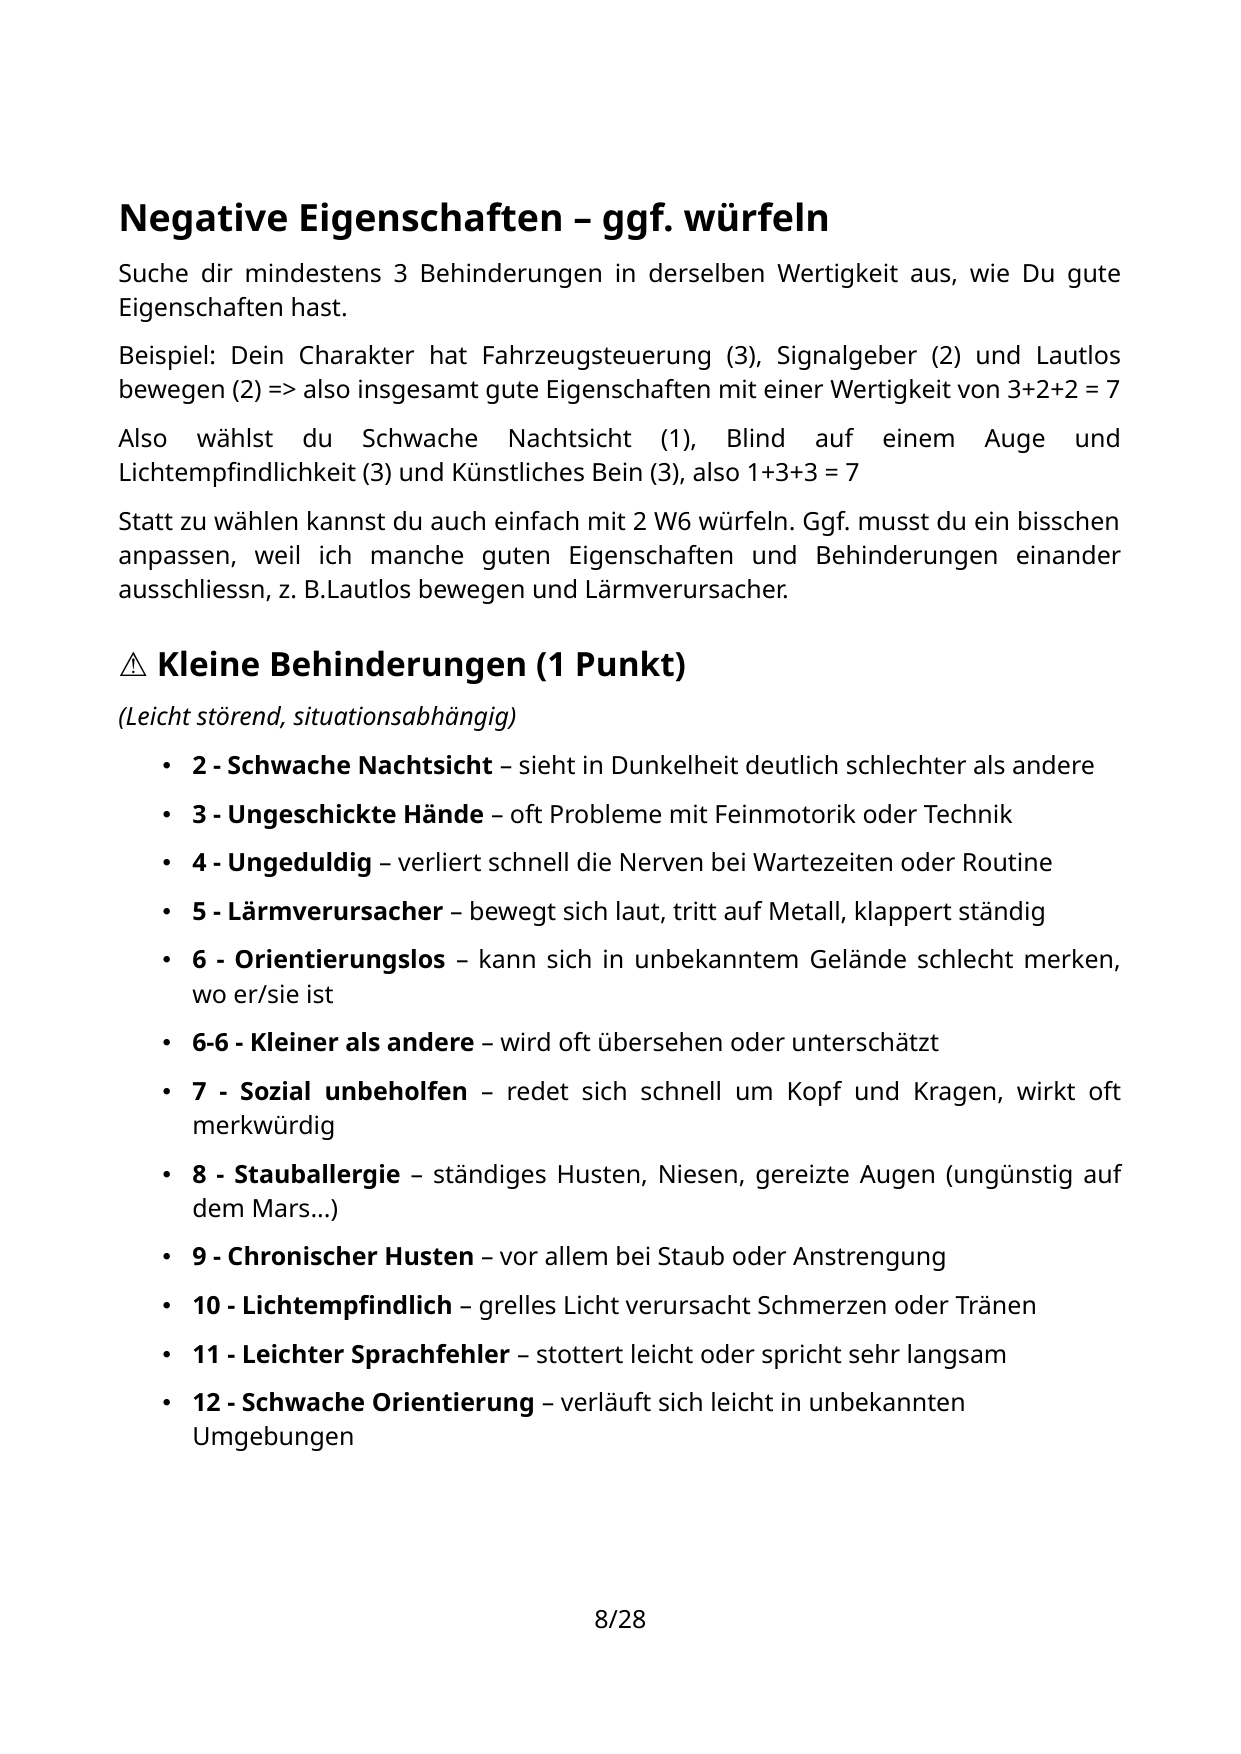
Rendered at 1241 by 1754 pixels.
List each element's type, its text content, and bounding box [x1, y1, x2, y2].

text Beispiel: Dein Charakter hat Fahrzeugsteuerung (3), Signalgeber (2) und Lautlos bewegen (2) => also insgesamt gute Eigenschaften mit einer Wertigkeit von 3+2+2 = 7 [118, 338, 1122, 406]
list 10 - Lichtempfindlich – grelles Licht verursacht Schmerzen oder Tränen [162, 1288, 1122, 1322]
list 5 - Lärmverursacher – bewegt sich laut, tritt auf Metall, klappert ständig [162, 893, 1122, 928]
list 6 - Orientierungslos – kann sich in unbekanntem Gelände schlecht merken, wo er/sie ist [162, 942, 1122, 1010]
list 8 - Stauballergie – ständiges Husten, Niesen, gereizte Augen (ungünstig auf dem Mars...) [162, 1156, 1122, 1224]
list 12 - Schwache Orientierung – verläuft sich leicht in unbekannten Umgebungen [162, 1385, 1122, 1453]
list 11 - Leichter Sprachfehler – stottert leicht oder spricht sehr langsam [162, 1336, 1122, 1370]
text Statt zu wählen kannst du auch einfach mit 2 W6 würfeln. Ggf. musst du ein bisschen anpassen, weil ich manche guten Eigenschaften und Behinderungen einander ausschliessn, z. B.Lautlos bewegen und Lärmverursacher. [118, 503, 1122, 606]
list 9 - Chronischer Husten – vor allem bei Staub oder Anstrengung [162, 1239, 1122, 1273]
text Suche dir mindestens 3 Behinderungen in derselben Wertigkeit aus, wie Du gute Eigenschaften hast. [118, 255, 1122, 323]
text (Leicht störend, situationsabhängig) [118, 699, 1122, 733]
subtitle ⚠️ Kleine Behinderungen (1 Punkt) [118, 641, 1122, 686]
list 6-6 - Kleiner als andere – wird oft übersehen oder unterschätzt [162, 1025, 1122, 1059]
list 2 - Schwache Nachtsicht – sieht in Dunkelheit deutlich schlechter als andere [162, 748, 1122, 782]
list 3 - Ungeschickte Hände – oft Probleme mit Feinmotorik oder Technik [162, 796, 1122, 830]
list 7 - Sozial unbeholfen – redet sich schnell um Kopf und Kragen, wirkt oft merkwürdig [162, 1073, 1122, 1142]
text Also wählst du Schwache Nachtsicht (1), Blind auf einem Auge und Lichtempfindlichkeit (3) und Künstliches Bein (3), also 1+3+3 = 7 [118, 421, 1122, 489]
subtitle Negative Eigenschaften – ggf. würfeln [118, 192, 1122, 243]
list 4 - Ungeduldig – verliert schnell die Nerven bei Wartezeiten oder Routine [162, 845, 1122, 879]
